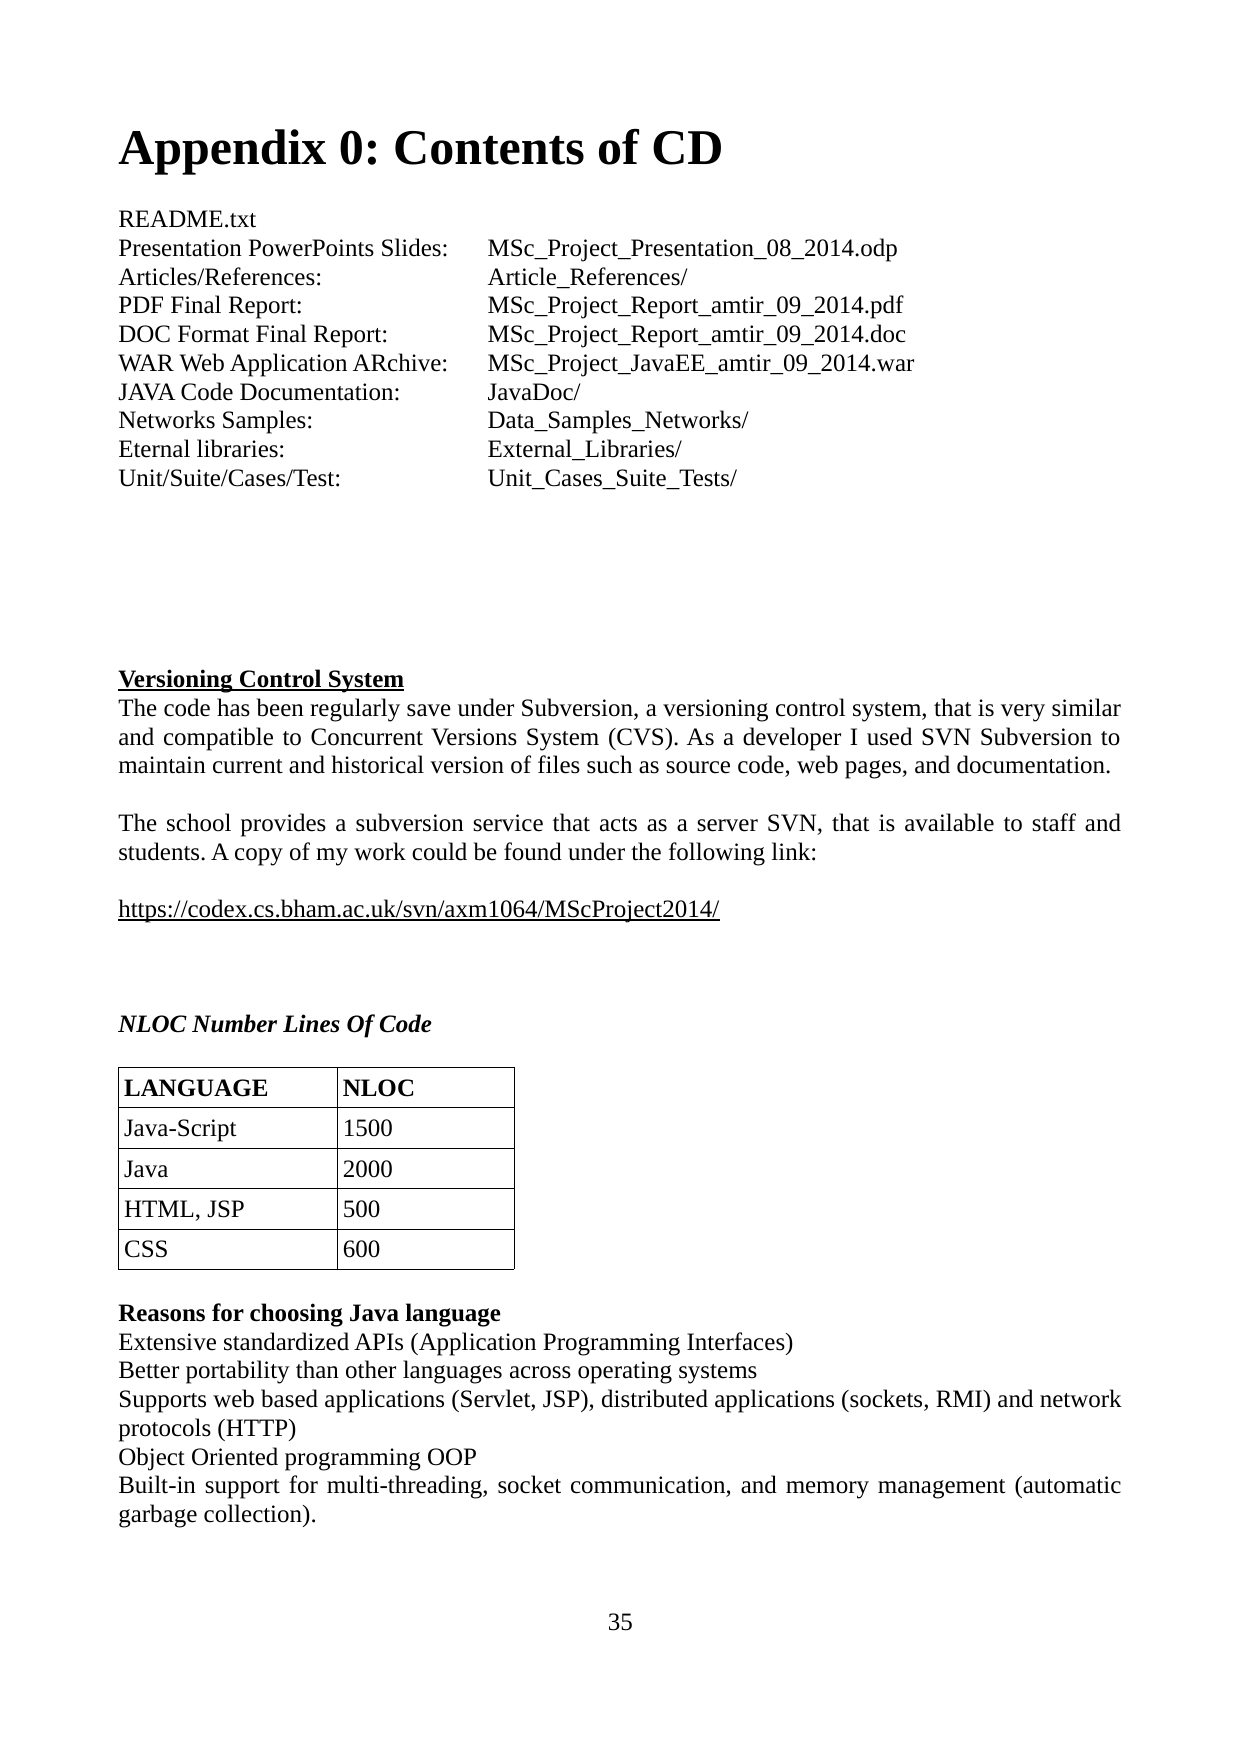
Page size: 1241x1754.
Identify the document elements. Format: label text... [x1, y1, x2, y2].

table_header NLOC [338, 1068, 514, 1107]
text Networks Samples: Data_Samples_Networks/ [118, 406, 1122, 434]
table_cell Java [119, 1149, 337, 1188]
table_cell 500 [338, 1189, 514, 1228]
text Better portability than other languages across operating systems [118, 1355, 1122, 1384]
text Object Oriented programming OOP [118, 1442, 1122, 1470]
text DOC Format Final Report: MSc_Project_Report_amtir_09_2014.doc [118, 319, 1122, 348]
text Articles/References: Article_References/ [118, 262, 1122, 291]
table_cell 600 [338, 1230, 514, 1269]
text Unit/Suite/Cases/Test: Unit_Cases_Suite_Tests/ [118, 463, 1122, 492]
table_cell Java-Script [119, 1108, 337, 1148]
text JAVA Code Documentation: JavaDoc/ [118, 377, 1122, 406]
text The school provides a subversion service that acts as a server SVN, that is available to staff and students. A copy of my work could be found under the following link: [118, 808, 1122, 866]
text Supports web based applications (Servlet, JSP), distributed applications (sockets, RMI) and network protocols (HTTP) [118, 1384, 1122, 1442]
text Presentation PowerPoints Slides: MSc_Project_Presentation_08_2014.odp [118, 233, 1122, 262]
table_cell 2000 [338, 1149, 514, 1188]
table_header LANGUAGE [119, 1068, 337, 1107]
text README.txt [118, 204, 1122, 233]
text Built-in support for multi-threading, socket communication, and memory management (automatic garbage collection). [118, 1470, 1122, 1528]
text WAR Web Application ARchive: MSc_Project_JavaEE_amtir_09_2014.war [118, 348, 1122, 377]
table_cell CSS [119, 1230, 337, 1269]
subtitle Appendix 0: Contents of CD [118, 118, 1122, 176]
text Eternal libraries: External_Libraries/ [118, 434, 1122, 463]
text Versioning Control System [118, 664, 1122, 693]
table_cell 1500 [338, 1108, 514, 1148]
text PDF Final Report: MSc_Project_Report_amtir_09_2014.pdf [118, 291, 1122, 319]
text https://codex.cs.bham.ac.uk/svn/axm1064/MScProject2014/ [118, 894, 1122, 923]
text The code has been regularly save under Subversion, a versioning control system, that is very similar and compatible to Concurrent Versions System (CVS). As a developer I used SVN Subversion to maintain current and historical version of files such as source code, web pages, and documentation. [118, 693, 1122, 779]
text NLOC Number Lines Of Code [118, 1009, 1122, 1038]
text Reasons for choosing Java language [118, 1298, 1122, 1327]
text Extensive standardized APIs (Application Programming Interfaces) [118, 1327, 1122, 1355]
table_cell HTML, JSP [119, 1189, 337, 1228]
